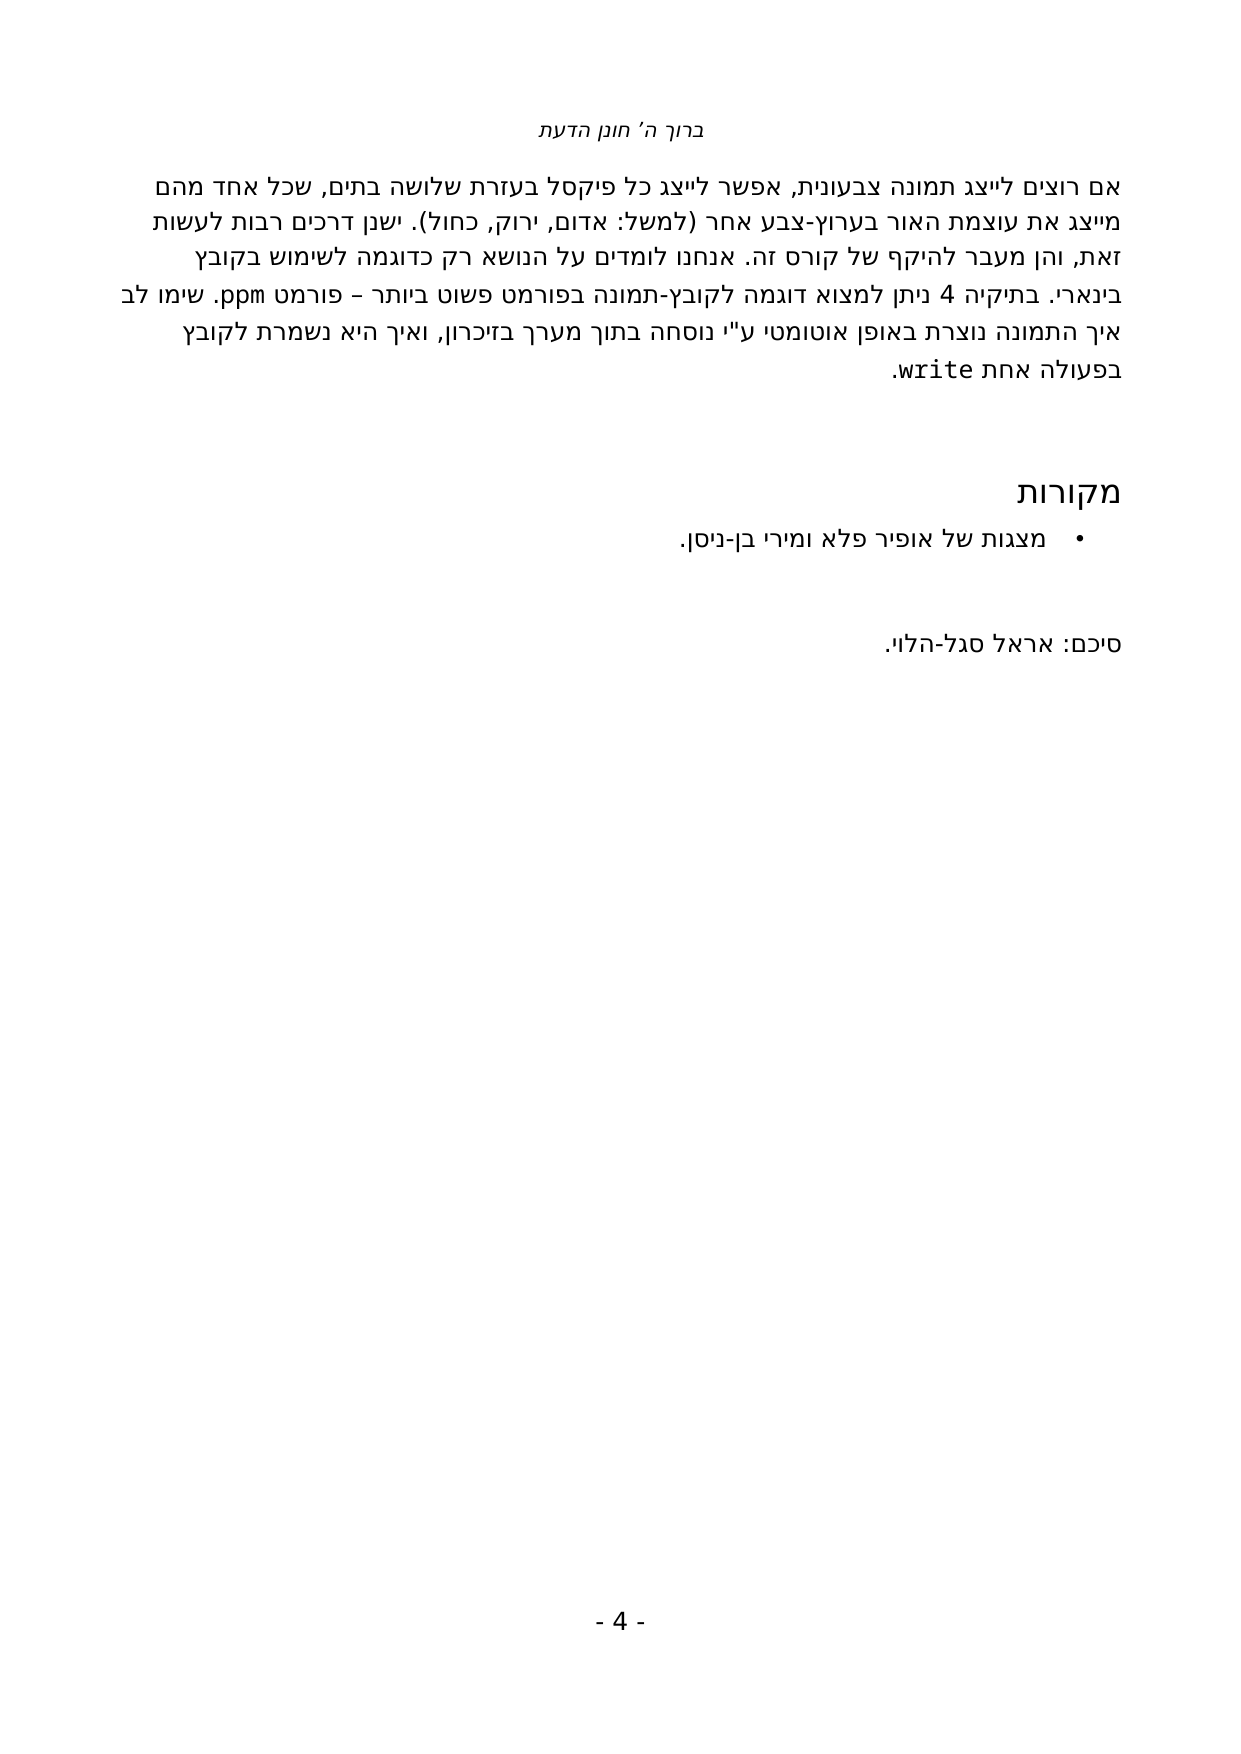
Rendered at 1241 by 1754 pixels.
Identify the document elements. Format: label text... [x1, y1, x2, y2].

list מצגות של אופיר פלא ומירי בן-ניסן. [118, 524, 1084, 553]
text אם רוצים לייצג תמונה צבעונית, אפשר לייצג כל פיקסל בעזרת שלושה בתים, שכל אחד מהם מייצג את עוצמת האור בערוץ-צבע אחר (למשל: אדום, ירוק, כחול). ישנן דרכים רבות לעשות זאת, והן מעבר להיקף של קורס זה. אנחנו לומדים על הנושא רק כדוגמה לשימוש בקובץ בינארי. בתיקיה 4 ניתן למצוא דוגמה לקובץ-תמונה בפורמט פשוט ביותר – פורמט ppm. שימו לב איך התמונה נוצרת באופן אוטומטי ע"י נוסחה בתוך מערך בזיכרון, ואיך היא נשמרת לקובץ בפעולה אחת write. [118, 172, 1122, 386]
text סיכם: אראל סגל-הלוי. [118, 629, 1122, 658]
subtitle מקורות [118, 473, 1122, 512]
